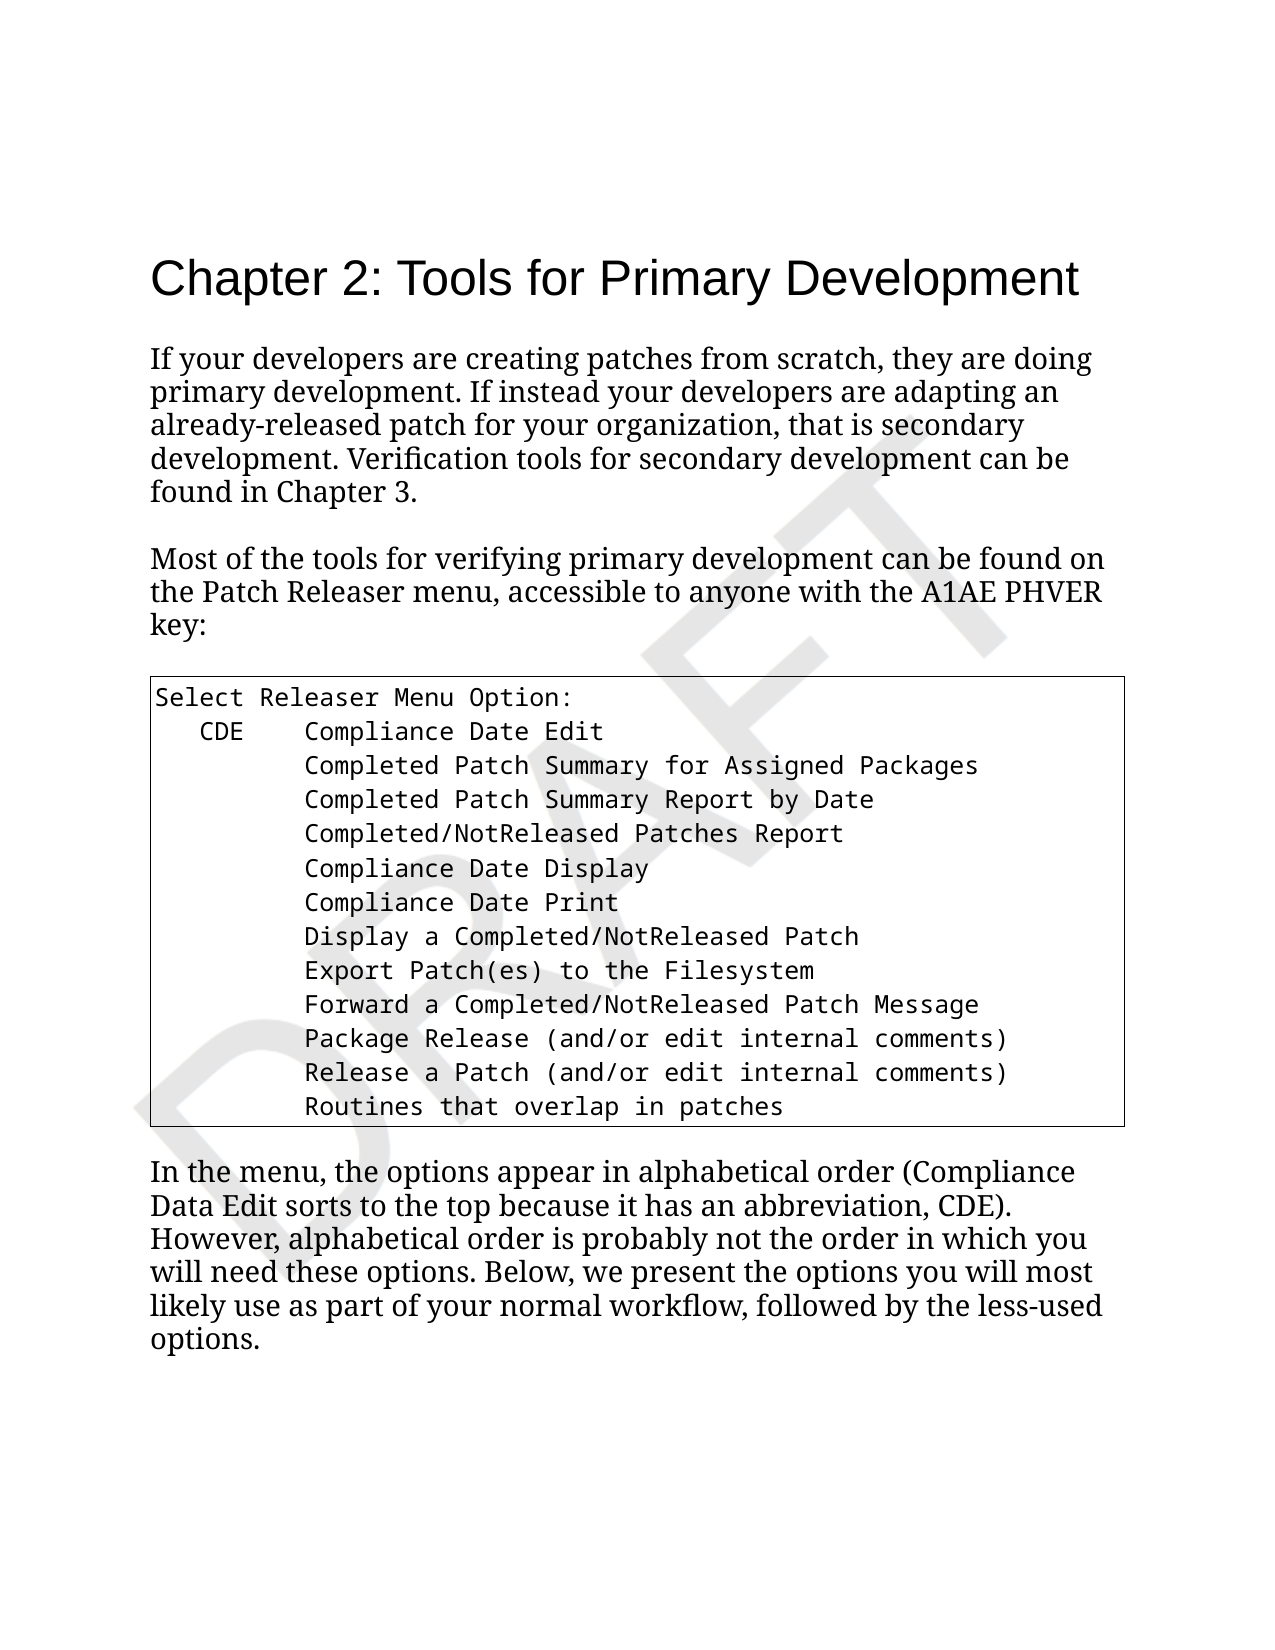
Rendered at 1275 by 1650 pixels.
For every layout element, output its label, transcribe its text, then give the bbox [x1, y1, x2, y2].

text Package Release (and/or edit internal comments) [151, 1016, 1124, 1051]
text If your developers are creating patches from scratch, they are doing primary development. If instead your developers are adapting an already-released patch for your organization, that is secondary development. Verification tools for secondary development can be found in Chapter 3. [150, 342, 1125, 509]
text Display a Completed/NotReleased Patch [151, 914, 1124, 948]
text Release a Patch (and/or edit internal comments) [151, 1051, 1124, 1084]
text Routines that overlap in patches [151, 1084, 1124, 1126]
text In the menu, the options appear in alphabetical order (Compliance Data Edit sorts to the top because it has an abbreviation, CDE). However, alphabetical order is probably not the order in which you will need these options. Below, we present the options you will most likely use as part of your normal workflow, followed by the less-used options. [150, 1156, 1125, 1356]
text Completed Patch Summary Report by Date [151, 778, 1124, 812]
picture [237, 1127, 1038, 1156]
picture [237, 642, 1038, 676]
text Select Releaser Menu Option: [151, 677, 1124, 710]
text Completed/NotReleased Patches Report [151, 812, 1124, 846]
picture [237, 509, 1038, 542]
subtitle Chapter 2: Tools for Primary Development [150, 242, 1125, 309]
text CDE Compliance Date Edit [151, 710, 1124, 744]
text Compliance Date Print [151, 880, 1124, 914]
text Most of the tools for verifying primary development can be found on the Patch Releaser menu, accessible to anyone with the A1AE PHVER key: [150, 542, 1125, 642]
text Export Patch(es) to the Filesystem [151, 948, 1124, 982]
text Forward a Completed/NotReleased Patch Message [151, 982, 1124, 1016]
text Completed Patch Summary for Assigned Packages [151, 744, 1124, 778]
text Compliance Date Display [151, 846, 1124, 880]
